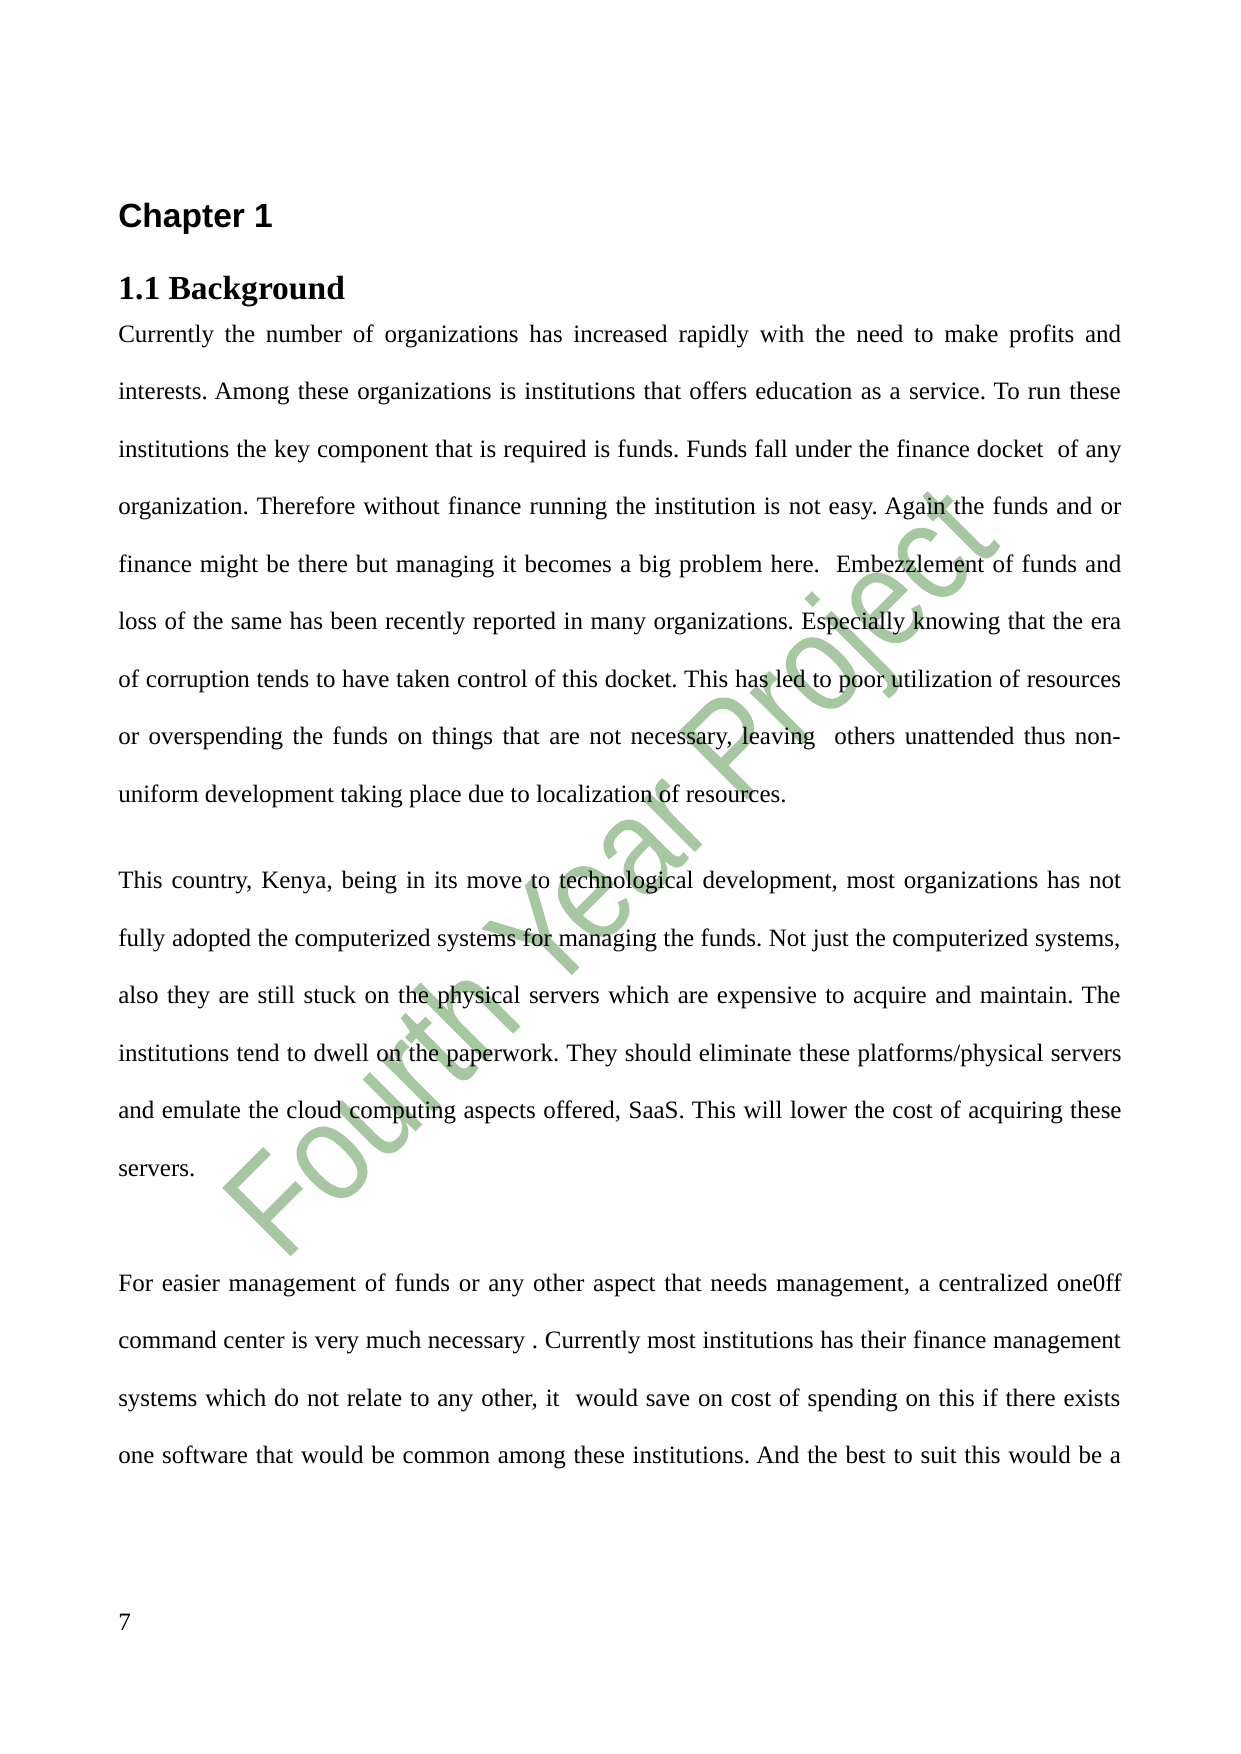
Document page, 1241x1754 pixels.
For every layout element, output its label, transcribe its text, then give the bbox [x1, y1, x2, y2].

text Currently the number of organizations has increased rapidly with the need to make profits and interests. Among these organizations is institutions that offers education as a service. To run these institutions the key component that is required is funds. Funds fall under the finance docket of any organization. Therefore without finance running the institution is not easy. Again the funds and or finance might be there but managing it becomes a big problem here. Embezzlement of funds and loss of the same has been recently reported in many organizations. Especially knowing that the era of corruption tends to have taken control of this docket. This has led to poor utilization of resources or overspending the funds on things that are not necessary, leaving others unattended thus non-uniform development taking place due to localization of resources. [118, 319, 1122, 808]
subtitle 1.1 Background [118, 268, 1122, 306]
text For easier management of funds or any other aspect that needs management, a centralized one0ff command center is very much necessary . Currently most institutions has their finance management systems which do not relate to any other, it would save on cost of spending on this if there exists one software that would be common among these institutions. And the best to suit this would be a [118, 1268, 1122, 1469]
text This country, Kenya, being in its move to technological development, most organizations has not fully adopted the computerized systems for managing the funds. Not just the computerized systems, also they are still stuck on the physical servers which are expensive to acquire and maintain. The institutions tend to dwell on the paperwork. They should eliminate these platforms/physical servers and emulate the cloud computing aspects offered, SaaS. This will lower the cost of acquiring these servers. [118, 865, 1122, 1181]
subtitle Chapter 1 [118, 196, 1122, 234]
